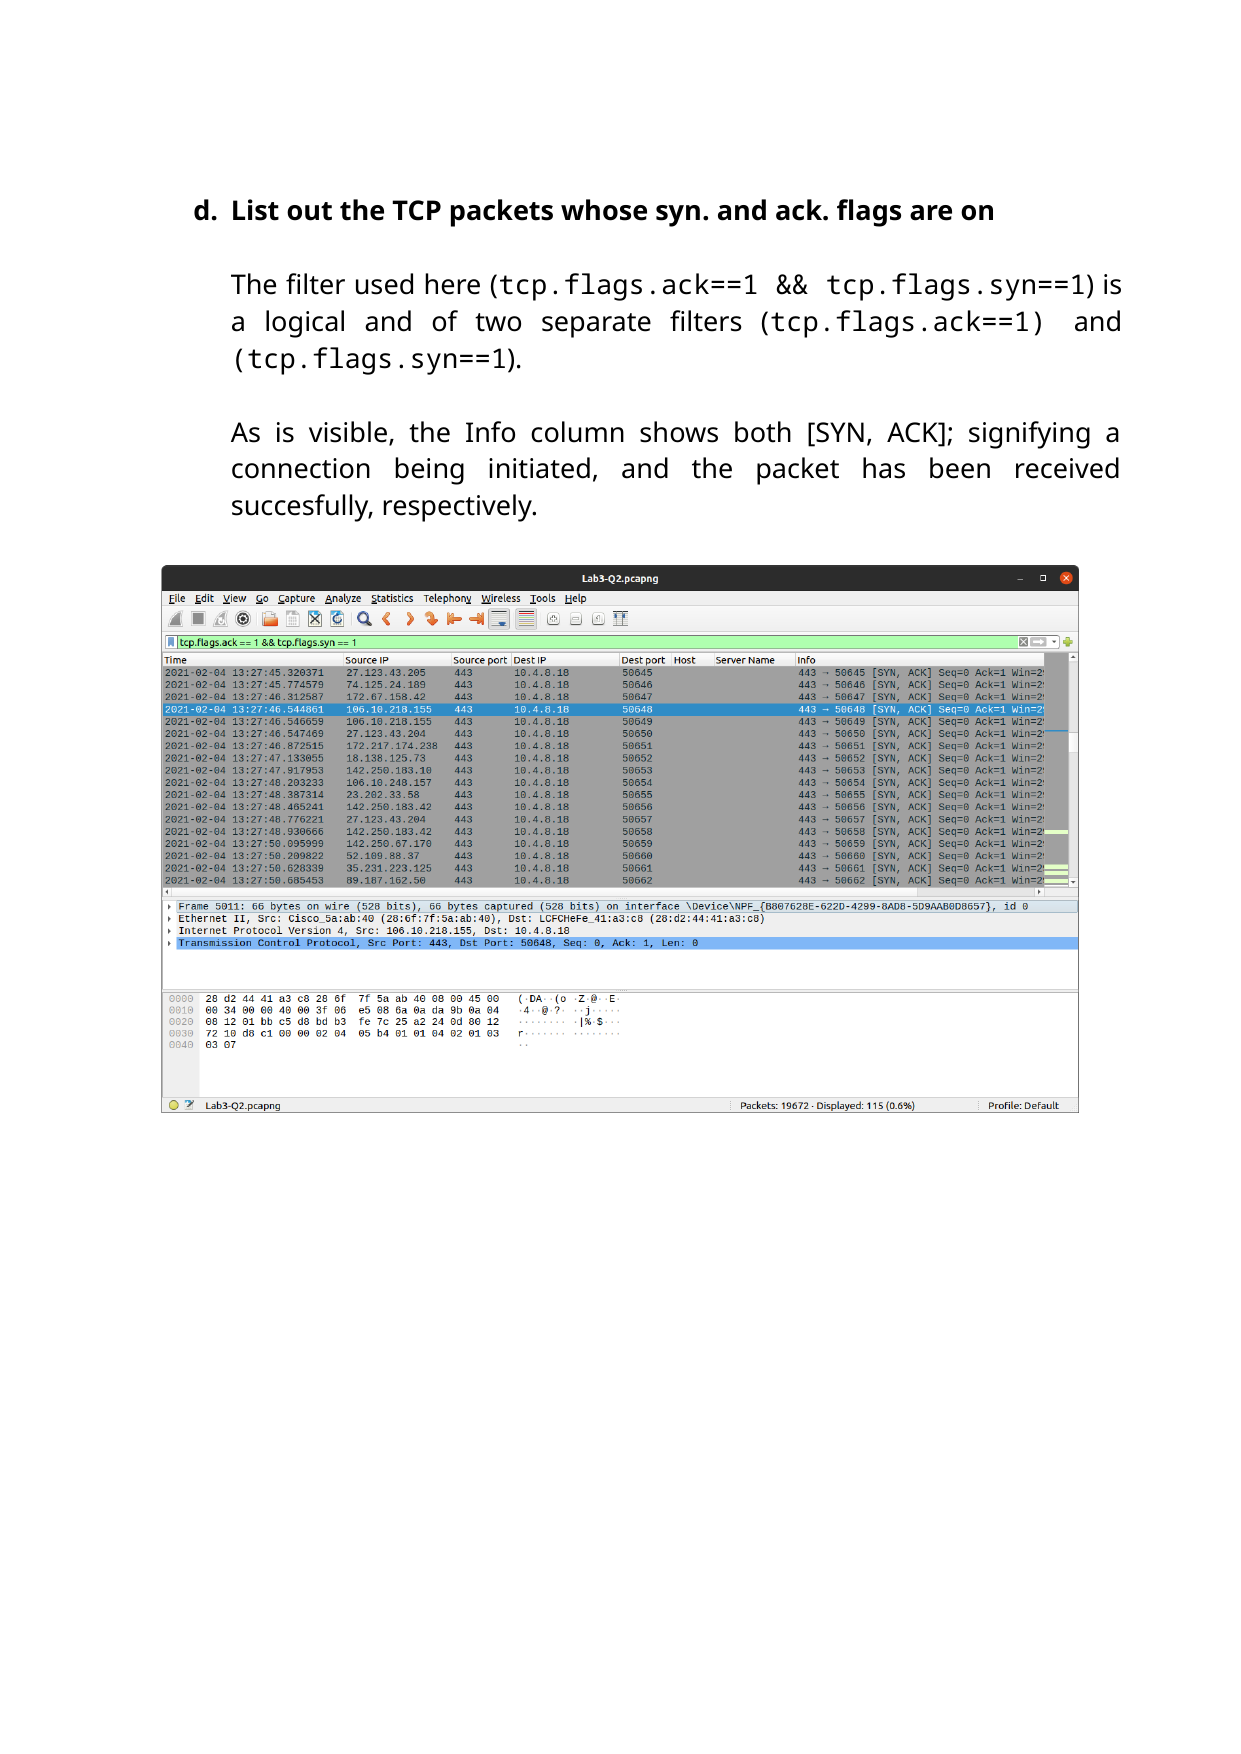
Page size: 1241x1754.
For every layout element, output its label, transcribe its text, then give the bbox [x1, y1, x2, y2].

list The filter used here (tcp.flags.ack==1 && tcp.flags.syn==1) is a logical and of two separate filters (tcp.flags.ack==1) and (tcp.flags.syn==1). [193, 266, 1122, 376]
list As is visible, the Info column shows both [SYN, ACK]; signifying a connection being initiated, and the packet has been received succesfully, respectively. [193, 413, 1122, 524]
picture [155, 560, 1085, 1119]
list List out the TCP packets whose syn. and ack. flags are on [193, 192, 1122, 229]
